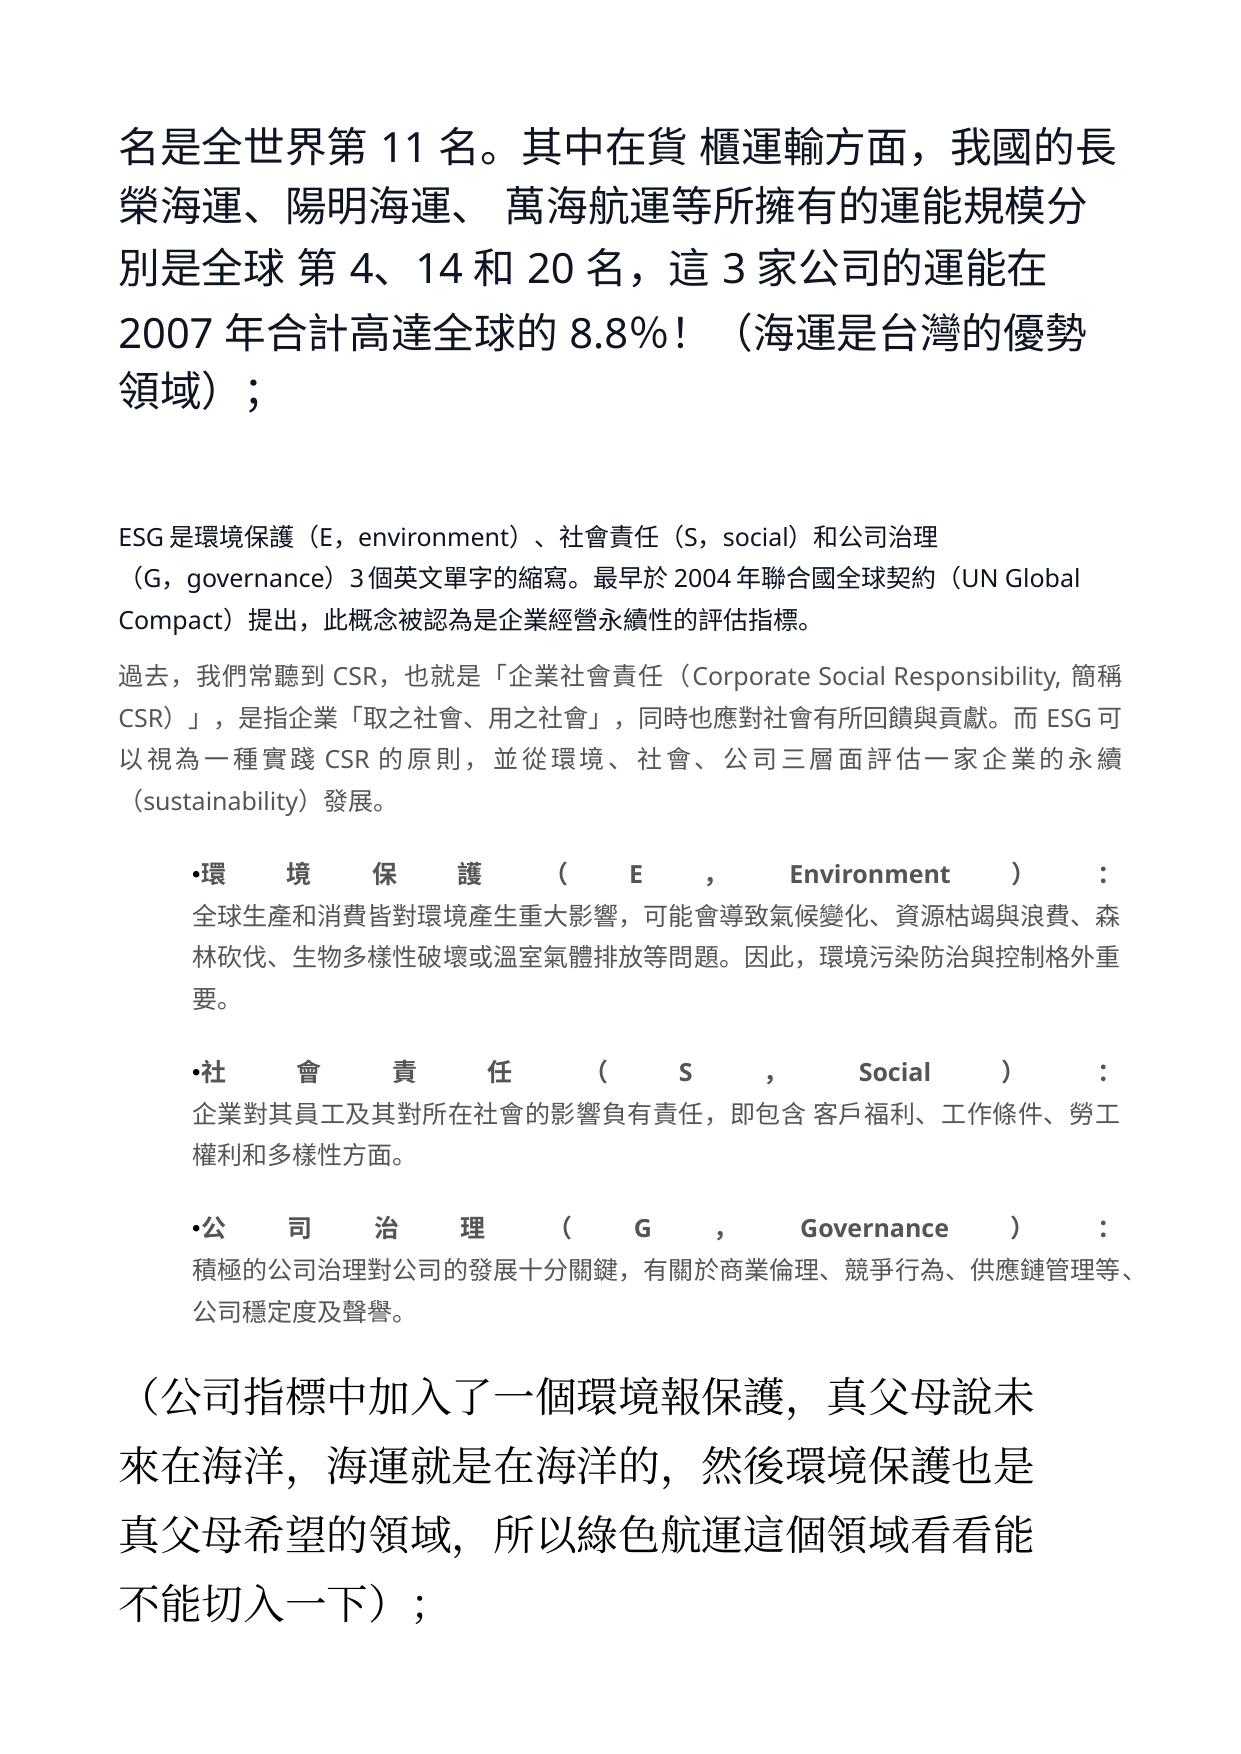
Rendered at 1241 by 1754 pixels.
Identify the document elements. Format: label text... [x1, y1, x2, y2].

list 環境保護（E，Environment）： 全球生產和消費皆對環境產生重大影響，可能會導致氣候變化、資源枯竭與浪費、森林砍伐、生物多樣性破壞或溫室氣體排放等問題。因此，環境污染防治與控制格外重要。 [118, 854, 1122, 1016]
text 過去，我們常聽到CSR，也就是「企業社會責任（Corporate Social Responsibility, 簡稱CSR）」，是指企業「取之社會、用之社會」，同時也應對社會有所回饋與貢獻。而ESG可以視為一種實踐CSR的原則，並從環境、社會、公司三層面評估一家企業的永續（sustainability）發展。 [118, 657, 1122, 818]
list 社會責任（S，Social）： 企業對其員工及其對所在社會的影響負有責任，即包含 客戶福利、工作條件、勞工權利和多樣性方面。 [118, 1052, 1122, 1172]
list 公司治理（G，Governance）： 積極的公司治理對公司的發展十分關鍵，有關於商業倫理、競爭行為、供應鏈管理等、公司穩定度及聲譽。 [118, 1209, 1122, 1328]
text 名是全世界第 11 名。其中在貨 櫃運輸方面，我國的長榮海運、陽明海運、 萬海航運等所擁有的運能規模分別是全球 第 4、14 和 20 名，這 3 家公司的運能在 2007 年合計高達全球的 8.8％！（海運是台灣的優勢領域）； [118, 118, 1122, 416]
text （公司指標中加入了一個環境報保護，真父母說未來在海洋，海運就是在海洋的，然後環境保護也是真父母希望的領域，所以綠色航運這個領域看看能不能切入一下）； [118, 1365, 1063, 1631]
text ESG是環境保護（E，environment）、社會責任（S，social）和公司治理（G，governance）3個英文單字的縮寫。最早於2004年聯合國全球契約（UN Global Compact）提出，此概念被認為是企業經營永續性的評估指標。 [118, 517, 1122, 637]
